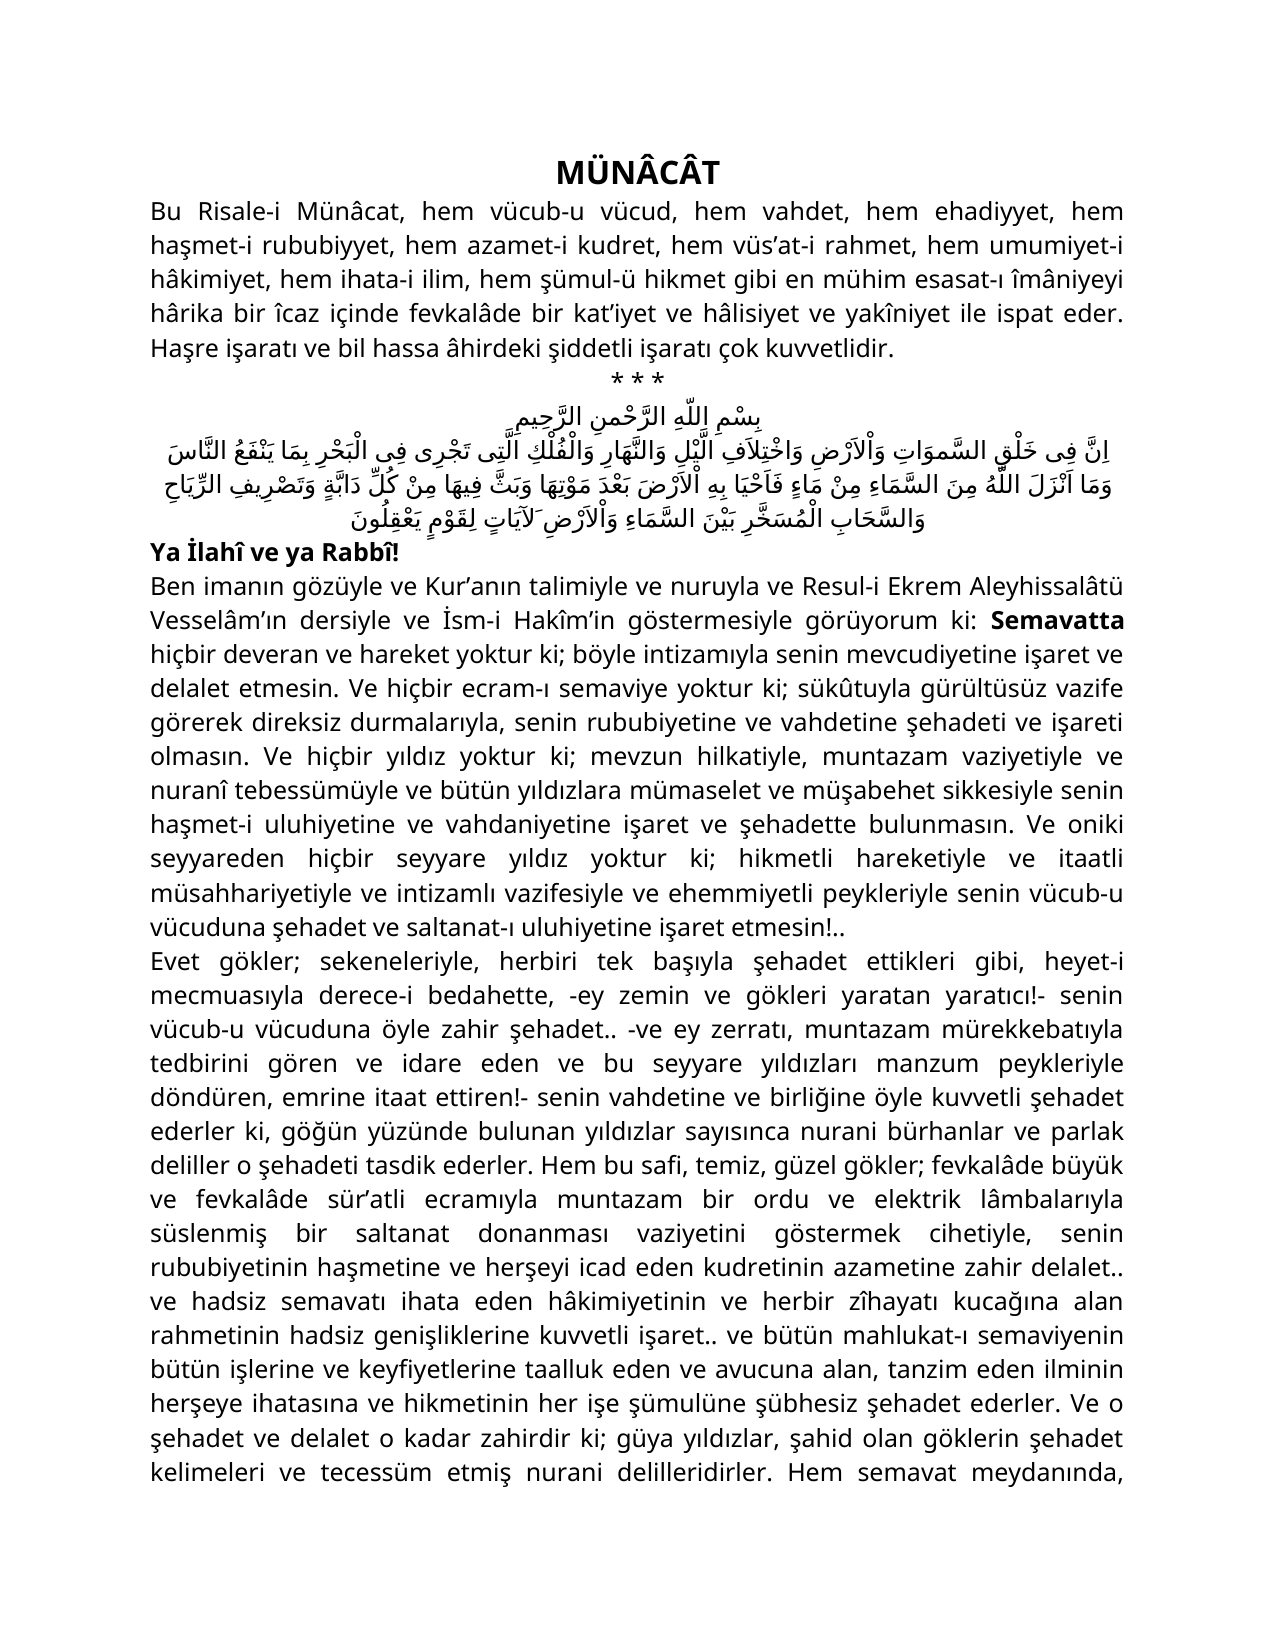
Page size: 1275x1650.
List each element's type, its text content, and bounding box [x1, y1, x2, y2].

subtitle MÜNÂCÂT [150, 150, 1125, 194]
text Evet gökler; sekeneleriyle, herbiri tek başıyla şehadet ettikleri gibi, heyet-i mecmuasıyla derece-i bedahette, -ey zemin ve gökleri yaratan yaratıcı!- senin vücub-u vücuduna öyle zahir şehadet.. -ve ey zerratı, muntazam mürekkebatıyla tedbirini gören ve idare eden ve bu seyyare yıldızları manzum peykleriyle döndüren, emrine itaat ettiren!- senin vahdetine ve birliğine öyle kuvvetli şehadet ederler ki, göğün yüzünde bulunan yıldızlar sayısınca nurani bürhanlar ve parlak deliller o şehadeti tasdik ederler. Hem bu safi, temiz, güzel gökler; fevkalâde büyük ve fevkalâde sür’atli ecramıyla muntazam bir ordu ve elektrik lâmbalarıyla süslenmiş bir saltanat donanması vaziyetini göstermek cihetiyle, senin rububiyetinin haşmetine ve herşeyi icad eden kudretinin azametine zahir delalet.. ve hadsiz semavatı ihata eden hâkimiyetinin ve herbir zîhayatı kucağına alan rahmetinin hadsiz genişliklerine kuvvetli işaret.. ve bütün mahlukat-ı semaviyenin bütün işlerine ve keyfiyetlerine taalluk eden ve avucuna alan, tanzim eden ilminin herşeye ihatasına ve hikmetinin her işe şümulüne şübhesiz şehadet ederler. Ve o şehadet ve delalet o kadar zahirdir ki; güya yıldızlar, şahid olan göklerin şehadet kelimeleri ve tecessüm etmiş nurani delilleridirler. Hem semavat meydanında, [150, 943, 1125, 1488]
text * * * [150, 364, 1125, 398]
text Ben imanın gözüyle ve Kur’anın talimiyle ve nuruyla ve Resul-i Ekrem Aleyhissalâtü Vesselâm’ın dersiyle ve İsm-i Hakîm’in göstermesiyle görüyorum ki: Semavatta hiçbir deveran ve hareket yoktur ki; böyle intizamıyla senin mevcudiyetine işaret ve delalet etmesin. Ve hiçbir ecram-ı semaviye yoktur ki; sükûtuyla gürültüsüz vazife görerek direksiz durmalarıyla, senin rububiyetine ve vahdetine şehadeti ve işareti olmasın. Ve hiçbir yıldız yoktur ki; mevzun hilkatiyle, muntazam vaziyetiyle ve nuranî tebessümüyle ve bütün yıldızlara mümaselet ve müşabehet sikkesiyle senin haşmet-i uluhiyetine ve vahdaniyetine işaret ve şehadette bulunmasın. Ve oniki seyyareden hiçbir seyyare yıldız yoktur ki; hikmetli hareketiyle ve itaatli müsahhariyetiyle ve intizamlı vazifesiyle ve ehemmiyetli peykleriyle senin vücub-u vücuduna şehadet ve saltanat-ı uluhiyetine işaret etmesin!.. [150, 569, 1125, 943]
text اِنَّ فِى خَلْقِ السَّموَاتِ وَاْلاَرْضِ وَاخْتِلاَفِ الَّيْلِ وَالنَّهَارِ وَالْفُلْكِ الَّتِى تَجْرِى فِى الْبَحْرِ بِمَا يَنْفَعُ النَّاسَ وَمَا اَنْزَلَ اللّهُ مِنَ السَّمَاءِ مِنْ مَاءٍ فَاَحْيَا بِهِ اْلاَرْضَ بَعْدَ مَوْتِهَا وَبَثَّ فِيهَا مِنْ كُلِّ دَابَّةٍ وَتَصْرِيفِ الرِّيَاحِ وَالسَّحَابِ الْمُسَخَّرِ بَيْنَ السَّمَاءِ وَاْلاَرْضِ َلآيَاتٍ لِقَوْمٍ يَعْقِلُونَ [150, 432, 1125, 534]
text Bu Risale-i Münâcat, hem vücub-u vücud, hem vahdet, hem ehadiyyet, hem haşmet-i rububiyyet, hem azamet-i kudret, hem vüs’at-i rahmet, hem umumiyet-i hâkimiyet, hem ihata-i ilim, hem şümul-ü hikmet gibi en mühim esasat-ı îmâniyeyi hârika bir îcaz içinde fevkalâde bir kat’iyet ve hâlisiyet ve yakîniyet ile ispat eder. Haşre işaratı ve bil hassa âhirdeki şiddetli işaratı çok kuvvetlidir. [150, 194, 1125, 364]
text Ya İlahî ve ya Rabbî! [150, 534, 1125, 569]
text بِسْمِ اللّهِ الرَّحْمنِ الرَّحِيمِ [150, 398, 1125, 432]
